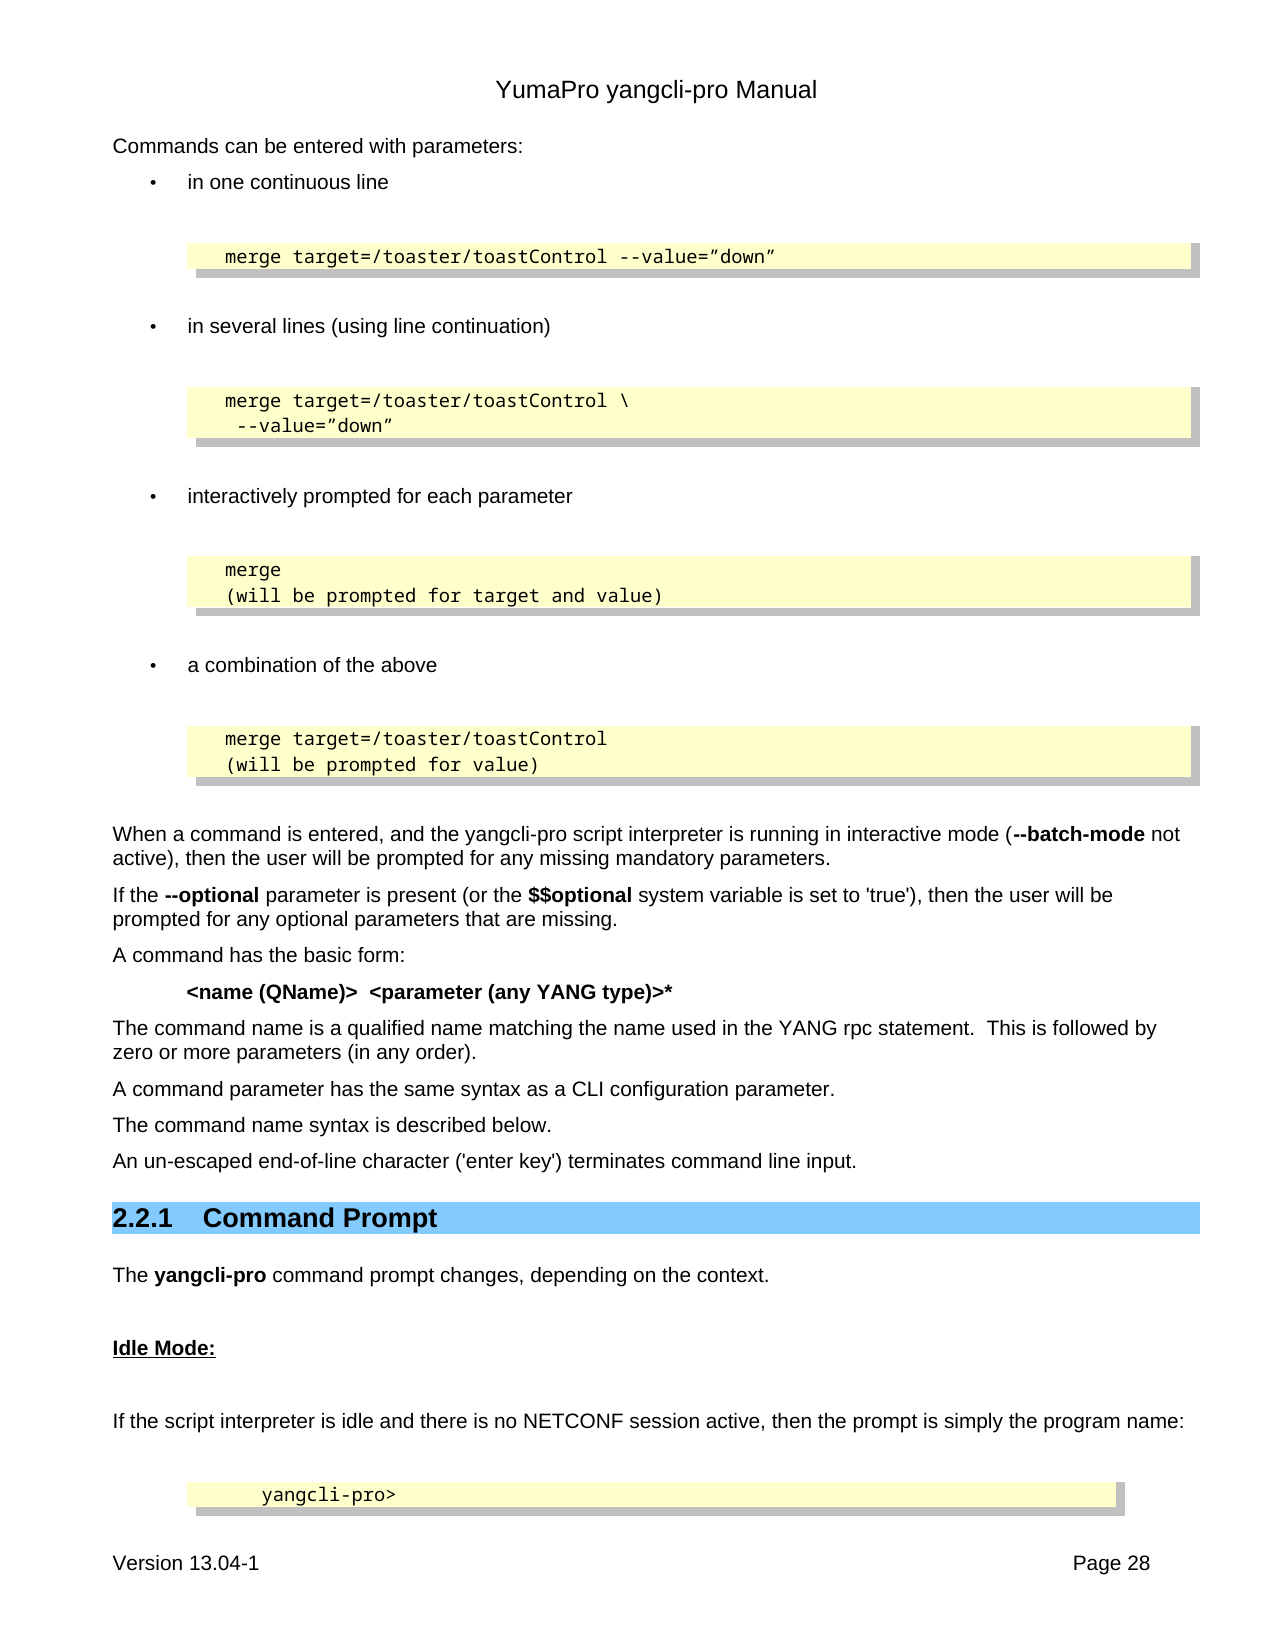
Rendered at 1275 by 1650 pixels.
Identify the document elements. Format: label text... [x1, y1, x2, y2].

text If the script interpreter is idle and there is no NETCONF session active, then the prompt is simply the program name: [112, 1409, 1200, 1433]
text Commands can be entered with parameters: [112, 134, 1200, 158]
text A command has the basic form: [112, 943, 1200, 967]
text yangcli-pro> [187, 1482, 1116, 1507]
text An un-escaped end-of-line character ('enter key') terminates command line input. [112, 1149, 1200, 1173]
list merge target=/toaster/toastControl --value=”down” [187, 243, 1191, 269]
text When a command is entered, and the yangcli-pro script interpreter is running in interactive mode (--batch-mode not active), then the user will be prompted for any missing mandatory parameters. [112, 822, 1200, 870]
text If the --optional parameter is present (or the $$optional system variable is set to 'true'), then the user will be prompted for any optional parameters that are missing. [112, 883, 1200, 931]
text The command name is a qualified name matching the name used in the YANG rpc statement. This is followed by zero or more parameters (in any order). [112, 1016, 1200, 1064]
text <name (QName)> <parameter (any YANG type)>* [112, 979, 1200, 1003]
list in one continuous line [150, 170, 1200, 194]
list interactively prompted for each parameter [150, 483, 1200, 507]
list in several lines (using line continuation) [150, 314, 1200, 338]
list (will be prompted for value) [187, 751, 1191, 777]
text The command name syntax is described below. [112, 1113, 1200, 1137]
text A command parameter has the same syntax as a CLI configuration parameter. [112, 1076, 1200, 1100]
subtitle Command Prompt [112, 1202, 1200, 1234]
text Idle Mode: [112, 1336, 1200, 1360]
list a combination of the above [150, 653, 1200, 677]
text The yangcli-pro command prompt changes, depending on the context. [112, 1263, 1200, 1287]
list merge [187, 556, 1191, 582]
list merge target=/toaster/toastControl [187, 726, 1191, 751]
list merge target=/toaster/toastControl \ --value=”down” [187, 387, 1191, 438]
list (will be prompted for target and value) [187, 582, 1191, 607]
